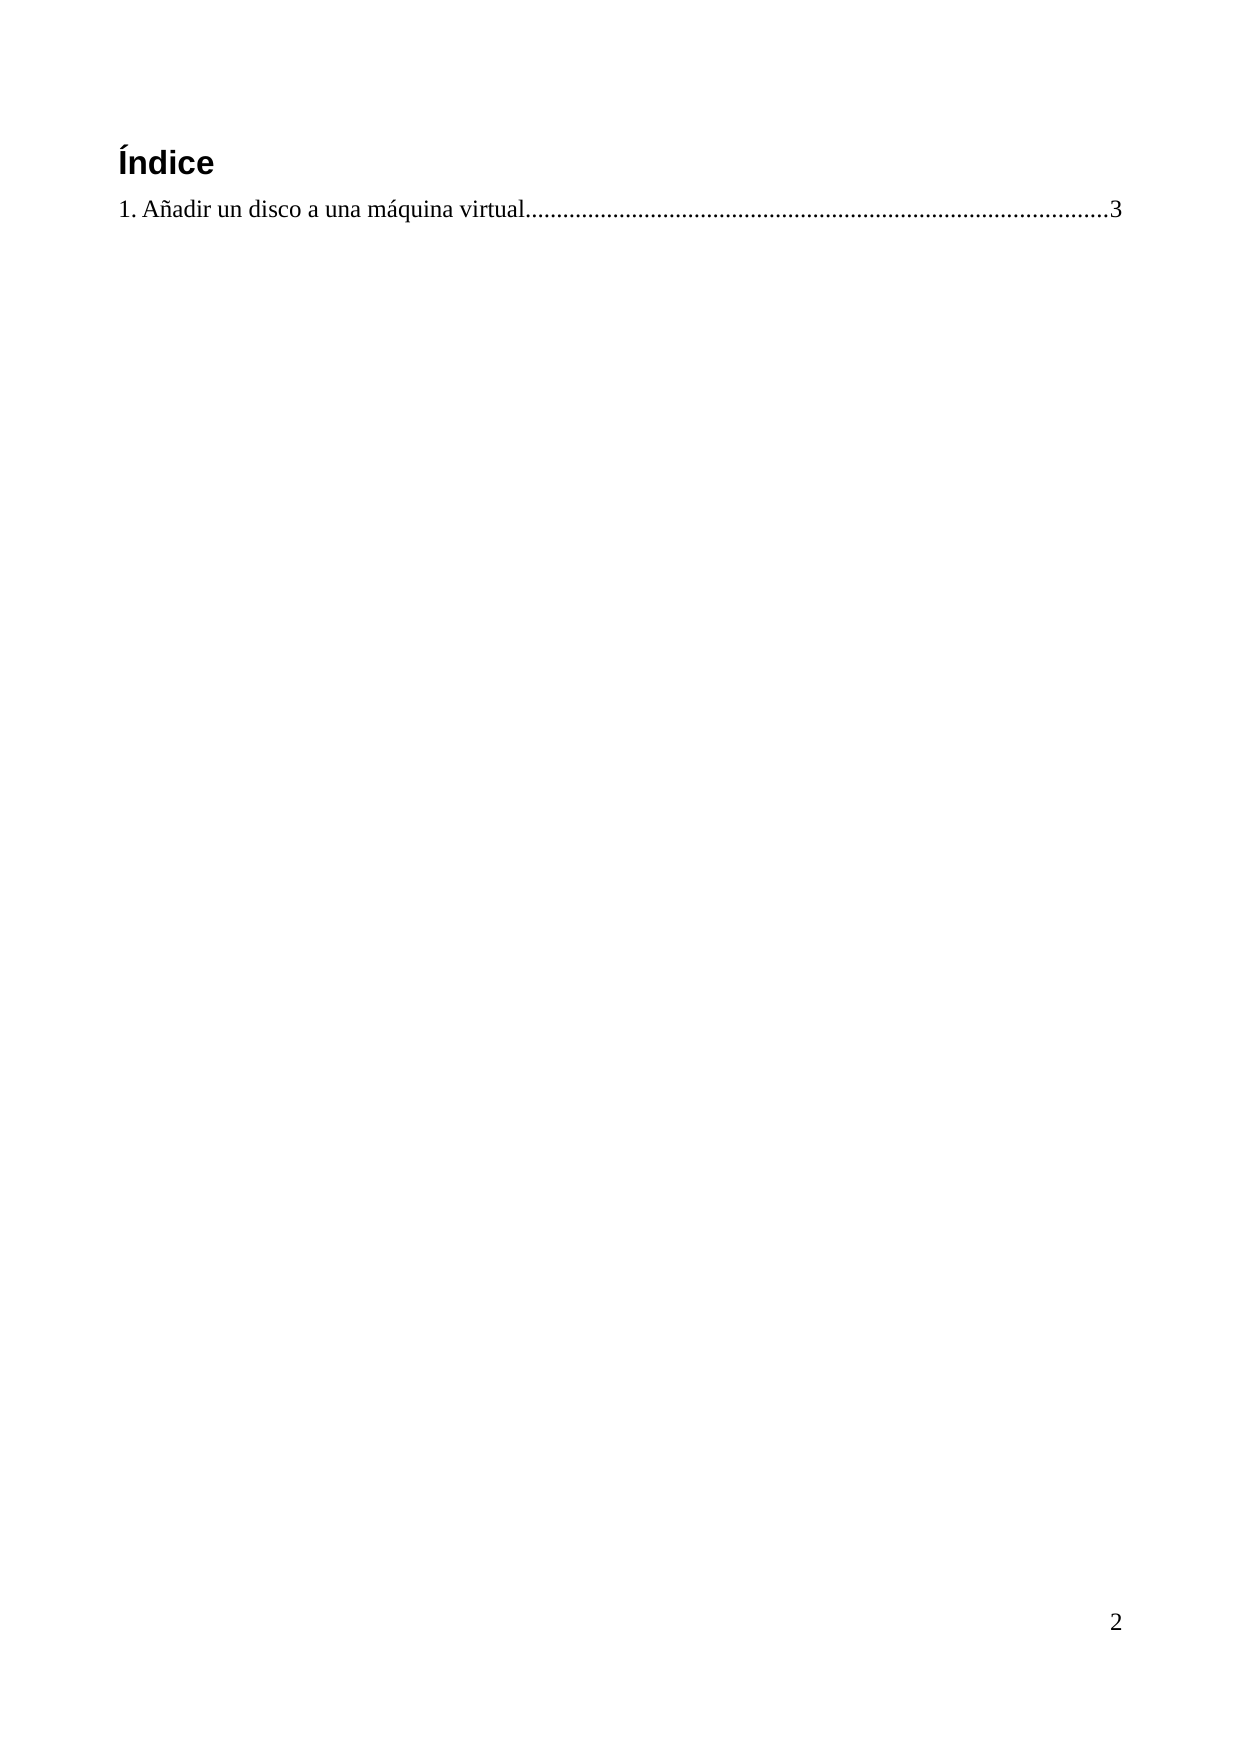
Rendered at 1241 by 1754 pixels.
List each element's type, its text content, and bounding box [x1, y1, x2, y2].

text 1. Añadir un disco a una máquina virtual 3 [118, 194, 1122, 223]
subtitle Índice [118, 143, 1122, 182]
